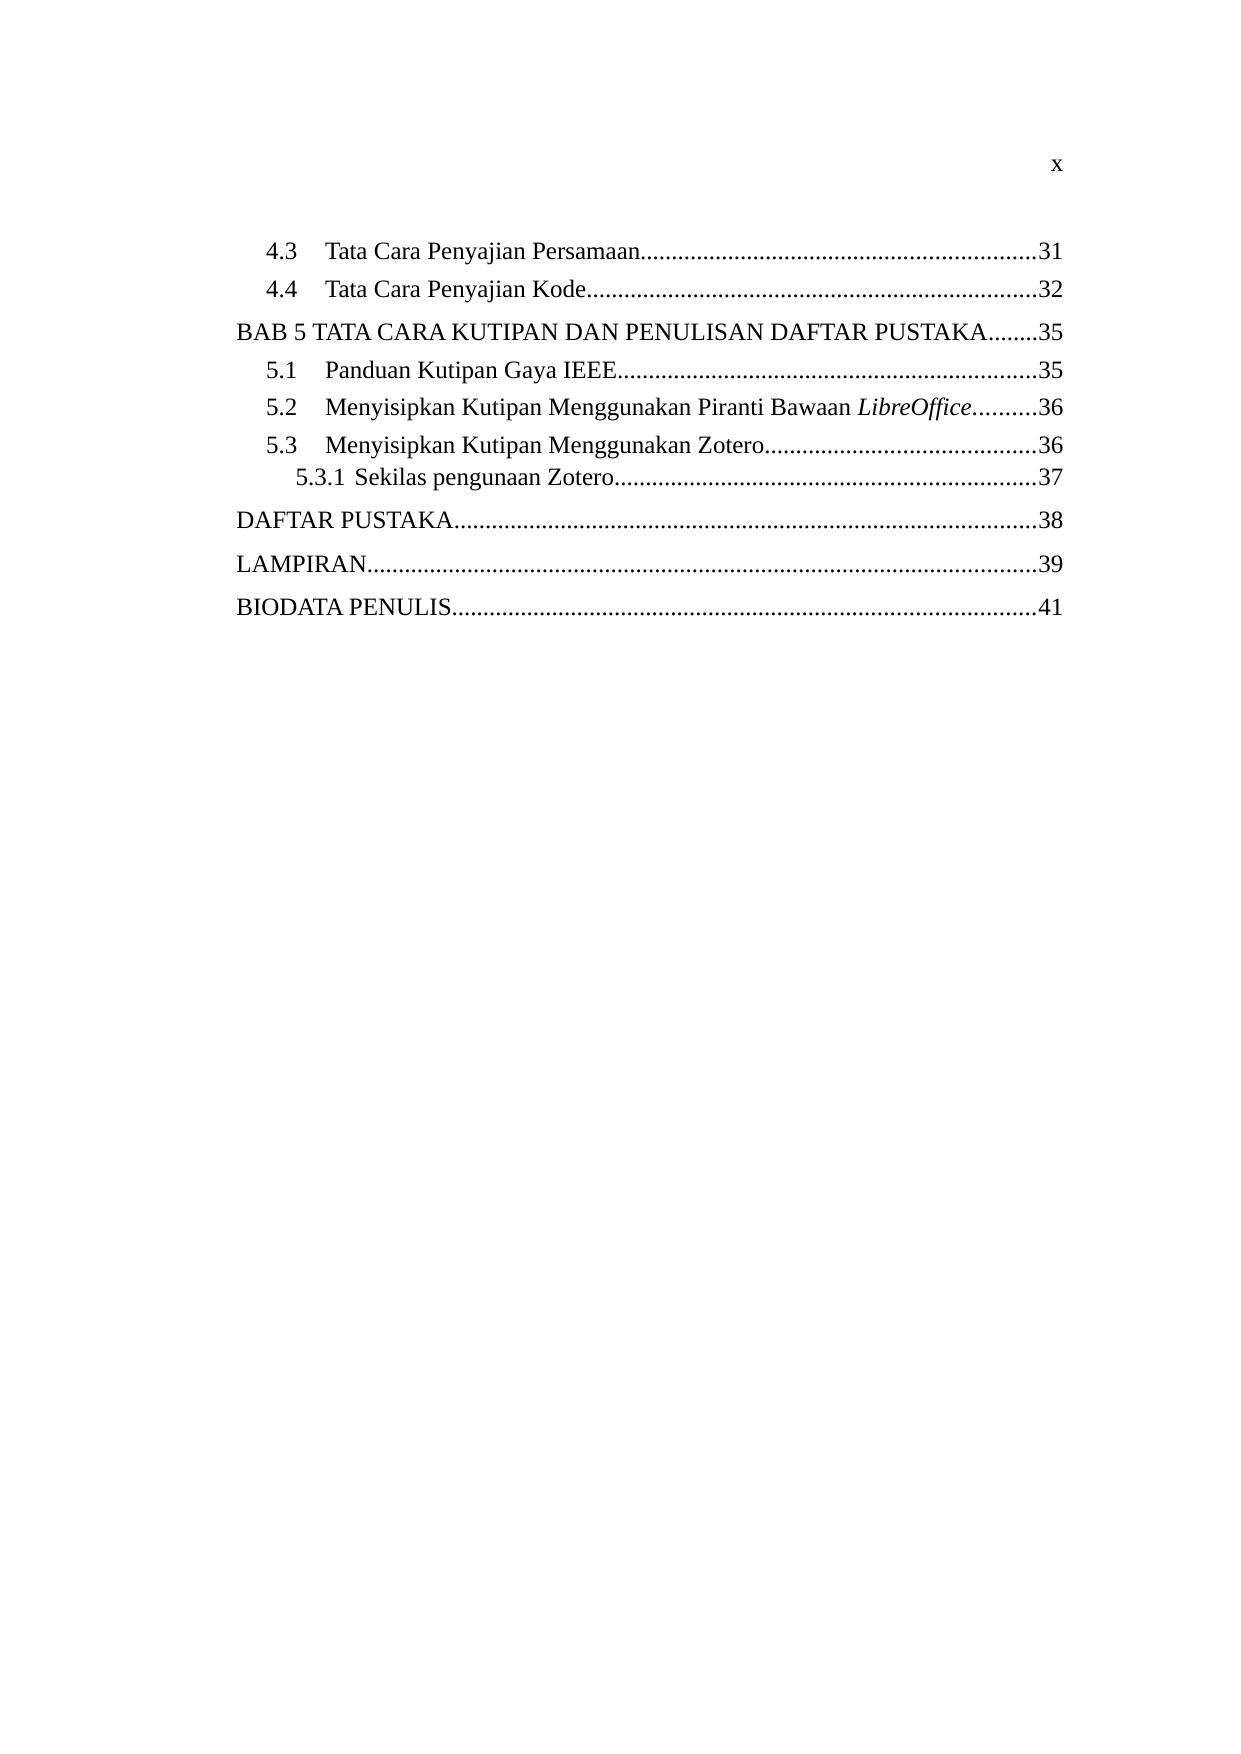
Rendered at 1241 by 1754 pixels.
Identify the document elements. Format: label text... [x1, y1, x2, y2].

text 5.2 Menyisipkan Kutipan Menggunakan Piranti Bawaan LibreOffice 36 [266, 392, 1063, 421]
text 5.3.1 Sekilas pengunaan Zotero 37 [295, 462, 1063, 491]
text 5.1 Panduan Kutipan Gaya IEEE 35 [266, 355, 1063, 384]
text BIODATA PENULIS 41 [236, 592, 1063, 621]
text 5.3 Menyisipkan Kutipan Menggunakan Zotero 36 [266, 430, 1063, 459]
text BAB 5 TATA CARA KUTIPAN DAN PENULISAN DAFTAR PUSTAKA 35 [236, 317, 1063, 346]
text 4.4 Tata Cara Penyajian Kode 32 [266, 274, 1063, 302]
text DAFTAR PUSTAKA 38 [236, 505, 1063, 534]
text LAMPIRAN 39 [236, 549, 1063, 578]
text 4.3 Tata Cara Penyajian Persamaan 31 [266, 236, 1063, 265]
